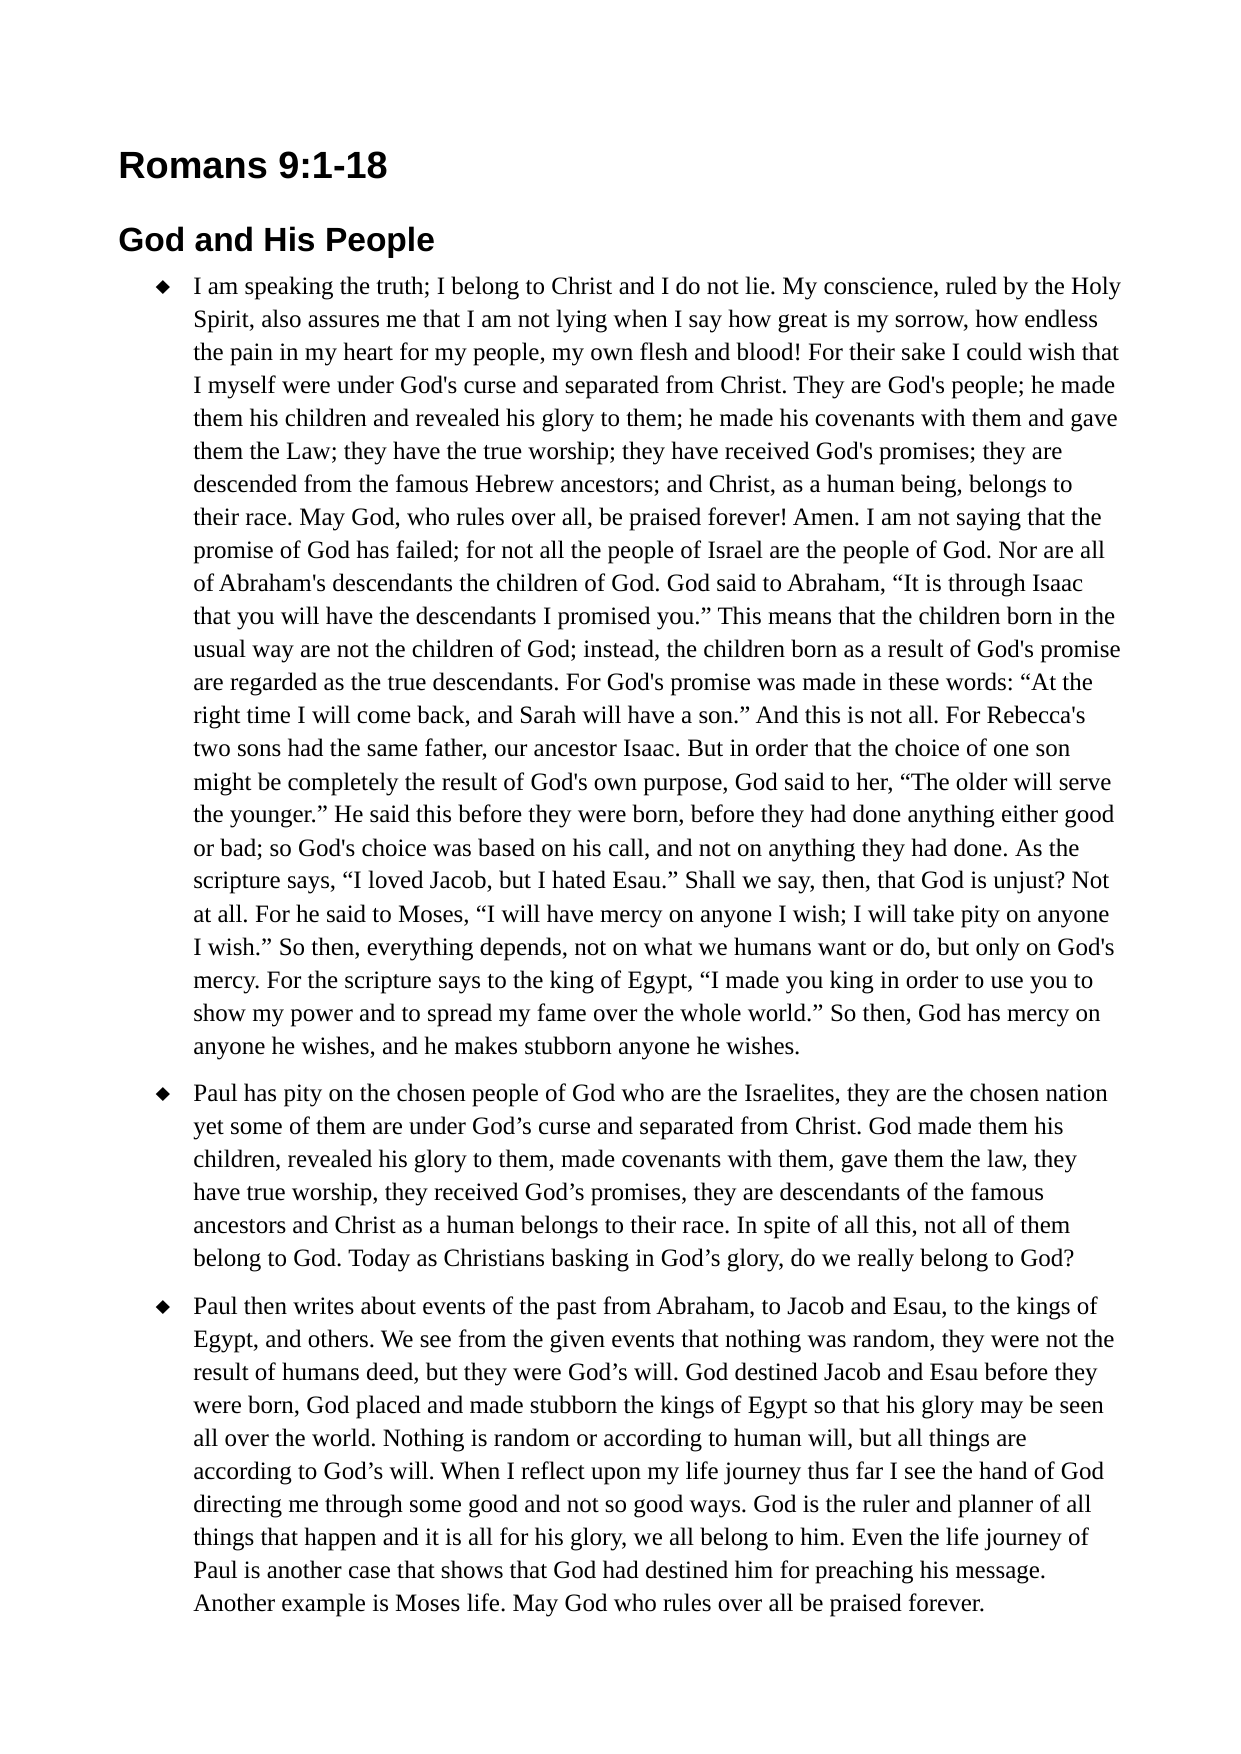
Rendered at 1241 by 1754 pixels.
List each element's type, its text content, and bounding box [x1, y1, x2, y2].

subtitle Romans 9:1-18 [118, 143, 1122, 187]
list I am speaking the truth; I belong to Christ and I do not lie. My conscience, ruled by the Holy Spirit, also assures me that I am not lying when I say how great is my sorrow, how endless the pain in my heart for my people, my own flesh and blood! For their sake I could wish that I myself were under God's curse and separated from Christ. They are God's people; he made them his children and revealed his glory to them; he made his covenants with them and gave them the Law; they have the true worship; they have received God's promises; they are descended from the famous Hebrew ancestors; and Christ, as a human being, belongs to their race. May God, who rules over all, be praised forever! Amen. I am not saying that the promise of God has failed; for not all the people of Israel are the people of God. Nor are all of Abraham's descendants the children of God. God said to Abraham, “It is through Isaac that you will have the descendants I promised you.” This means that the children born in the usual way are not the children of God; instead, the children born as a result of God's promise are regarded as the true descendants. For God's promise was made in these words: “At the right time I will come back, and Sarah will have a son.” And this is not all. For Rebecca's two sons had the same father, our ancestor Isaac. But in order that the choice of one son might be completely the result of God's own purpose, God said to her, “The older will serve the younger.” He said this before they were born, before they had done anything either good or bad; so God's choice was based on his call, and not on anything they had done. As the scripture says, “I loved Jacob, but I hated Esau.” Shall we say, then, that God is unjust? Not at all. For he said to Moses, “I will have mercy on anyone I wish; I will take pity on anyone I wish.” So then, everything depends, not on what we humans want or do, but only on God's mercy. For the scripture says to the king of Egypt, “I made you king in order to use you to show my power and to spread my fame over the whole world.” So then, God has mercy on anyone he wishes, and he makes stubborn anyone he wishes. [156, 271, 1122, 1059]
list Paul then writes about events of the past from Abraham, to Jacob and Esau, to the kings of Egypt, and others. We see from the given events that nothing was random, they were not the result of humans deed, but they were God’s will. God destined Jacob and Esau before they were born, God placed and made stubborn the kings of Egypt so that his glory may be seen all over the world. Nothing is random or according to human will, but all things are according to God’s will. When I reflect upon my life journey thus far I see the hand of God directing me through some good and not so good ways. God is the ruler and planner of all things that happen and it is all for his glory, we all belong to him. Even the life journey of Paul is another case that shows that God had destined him for preaching his message. Another example is Moses life. May God who rules over all be praised forever. [156, 1291, 1122, 1617]
subtitle God and His People [118, 220, 1122, 259]
list Paul has pity on the chosen people of God who are the Israelites, they are the chosen nation yet some of them are under God’s curse and separated from Christ. God made them his children, revealed his glory to them, made covenants with them, gave them the law, they have true worship, they received God’s promises, they are descendants of the famous ancestors and Christ as a human belongs to their race. In spite of all this, not all of them belong to God. Today as Christians basking in God’s glory, do we really belong to God? [156, 1078, 1122, 1272]
